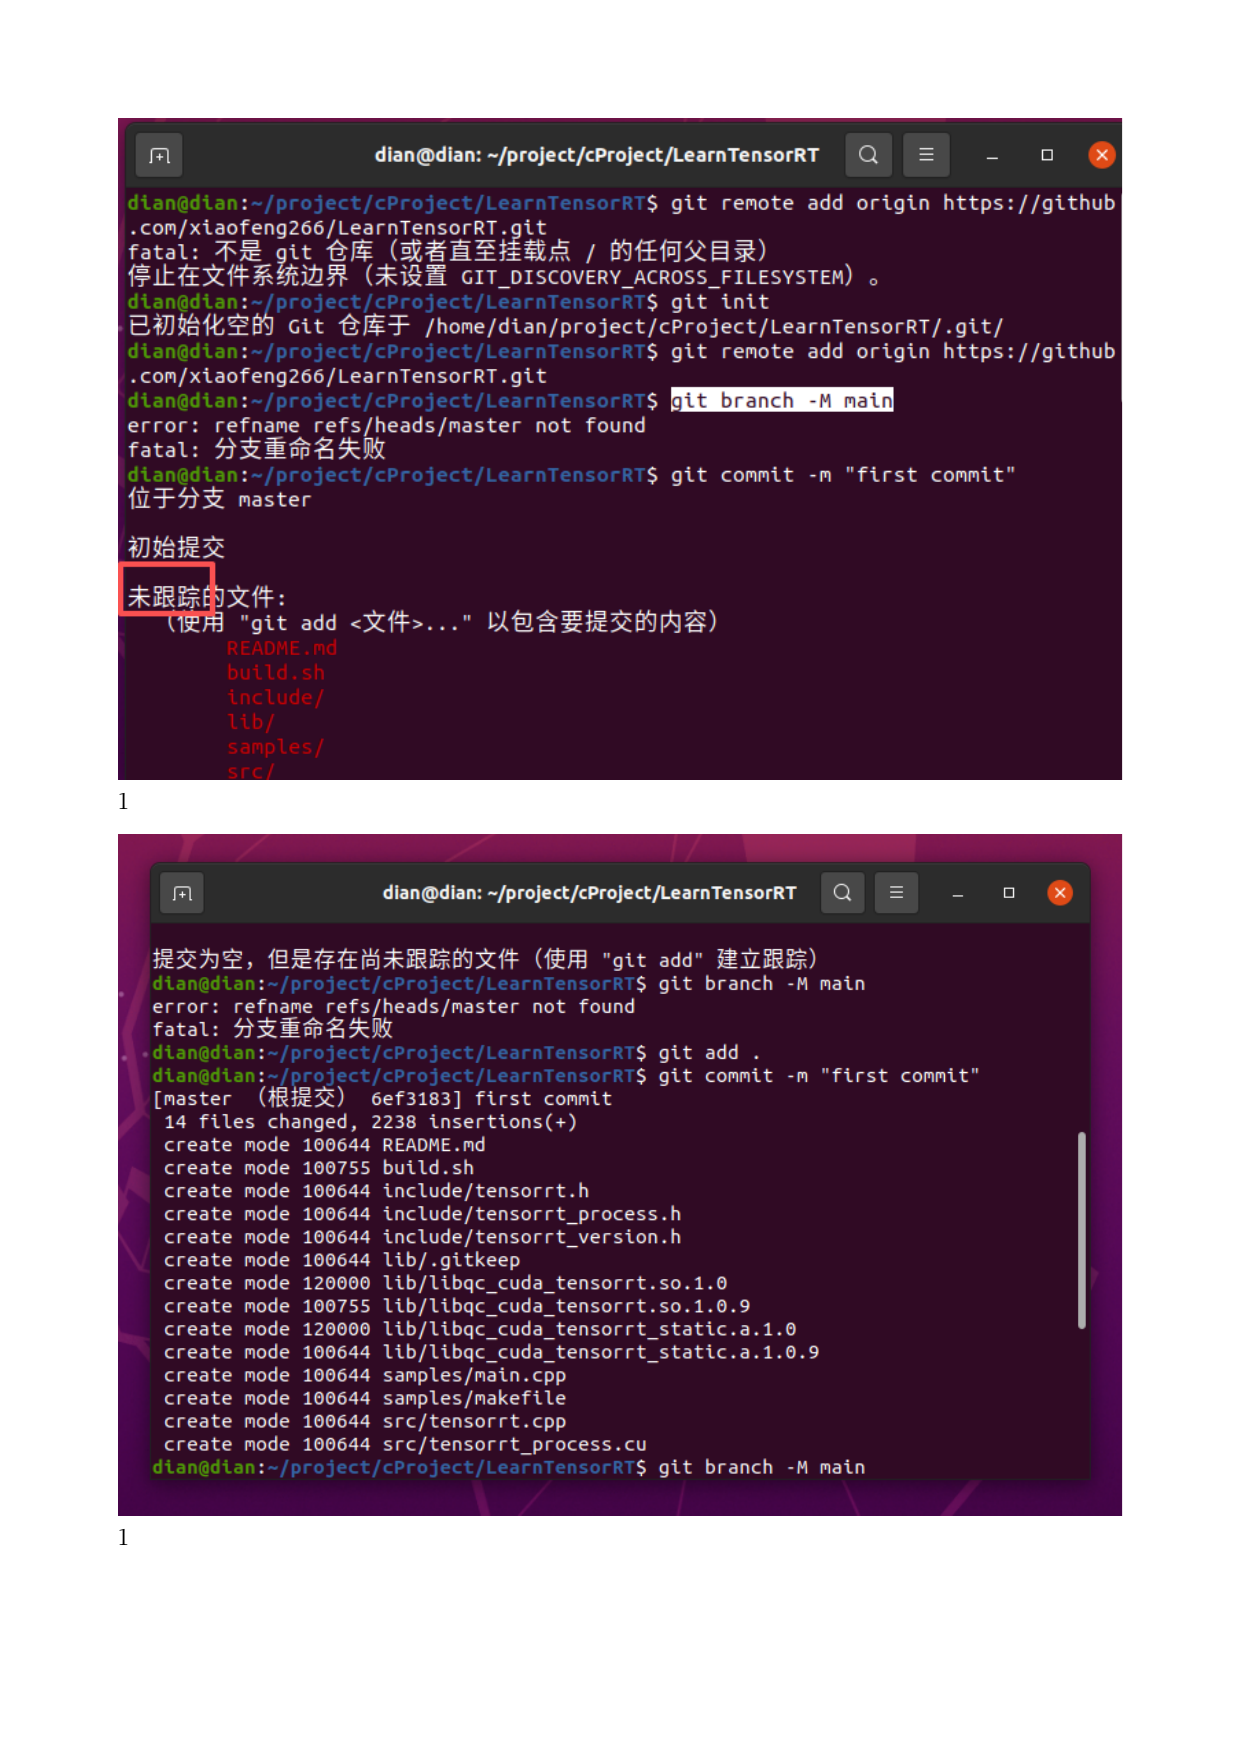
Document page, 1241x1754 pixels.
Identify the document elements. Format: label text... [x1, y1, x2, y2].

text 1 [118, 1516, 1122, 1551]
picture [118, 834, 1123, 1516]
picture [118, 118, 1123, 780]
text 1 [118, 780, 1122, 815]
